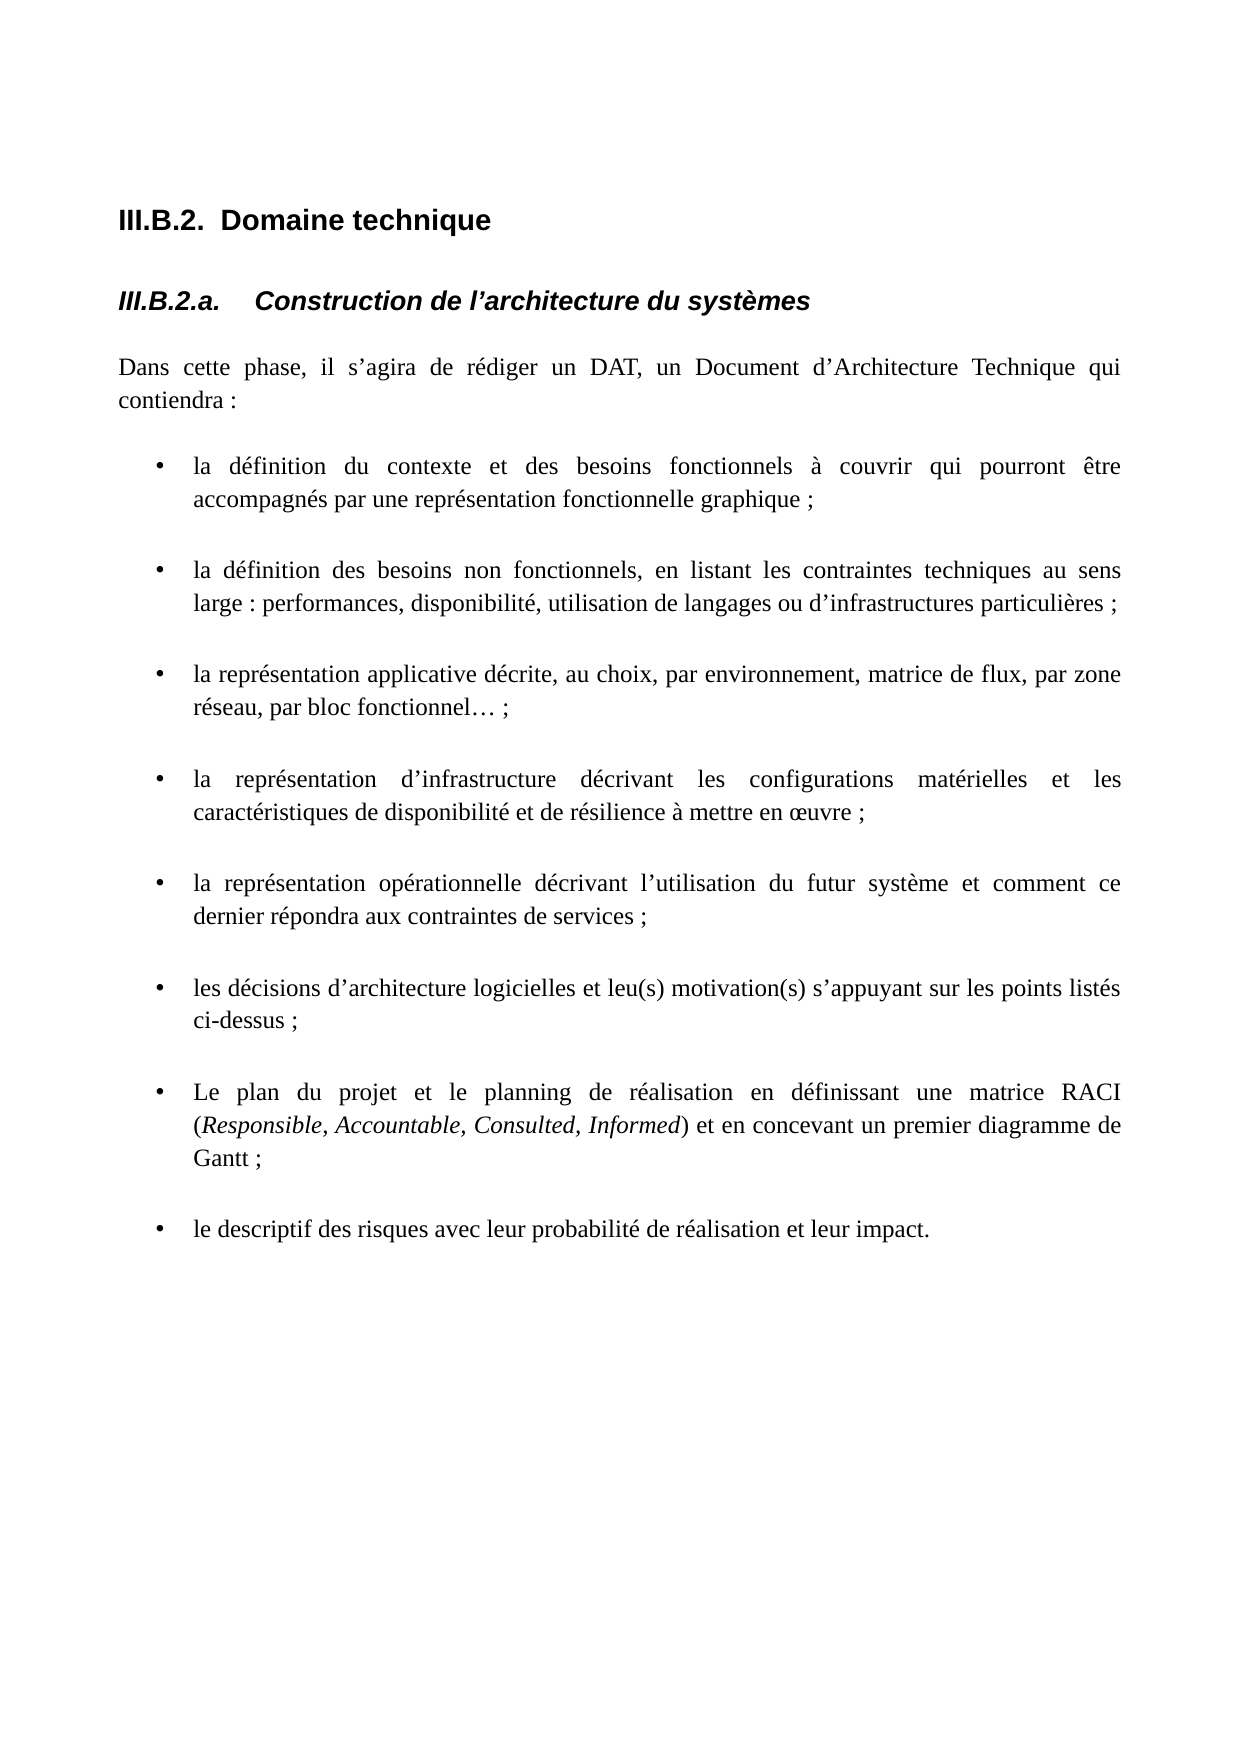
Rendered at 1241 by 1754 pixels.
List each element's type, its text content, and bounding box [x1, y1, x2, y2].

text Dans cette phase, il s’agira de rédiger un DAT, un Document d’Architecture Technique qui contiendra : [118, 352, 1122, 414]
list la représentation opérationnelle décrivant l’utilisation du futur système et comment ce dernier répondra aux contraintes de services ; [156, 868, 1122, 930]
list le descriptif des risques avec leur probabilité de réalisation et leur impact. [156, 1214, 1122, 1243]
list Le plan du projet et le planning de réalisation en définissant une matrice RACI (Responsible, Accountable, Consulted, Informed) et en concevant un premier diagramme de Gantt ; [156, 1077, 1122, 1172]
subtitle Domaine technique [118, 203, 1122, 237]
subtitle Construction de l’architecture du systèmes [118, 285, 1122, 316]
list la représentation applicative décrite, au choix, par environnement, matrice de flux, par zone réseau, par bloc fonctionnel… ; [156, 659, 1122, 721]
list la représentation d’infrastructure décrivant les configurations matérielles et les caractéristiques de disponibilité et de résilience à mettre en œuvre ; [156, 764, 1122, 826]
list la définition des besoins non fonctionnels, en listant les contraintes techniques au sens large : performances, disponibilité, utilisation de langages ou d’infrastructures particulières ; [156, 555, 1122, 617]
list la définition du contexte et des besoins fonctionnels à couvrir qui pourront être accompagnés par une représentation fonctionnelle graphique ; [156, 451, 1122, 512]
list les décisions d’architecture logicielles et leu(s) motivation(s) s’appuyant sur les points listés ci-dessus ; [156, 973, 1122, 1034]
